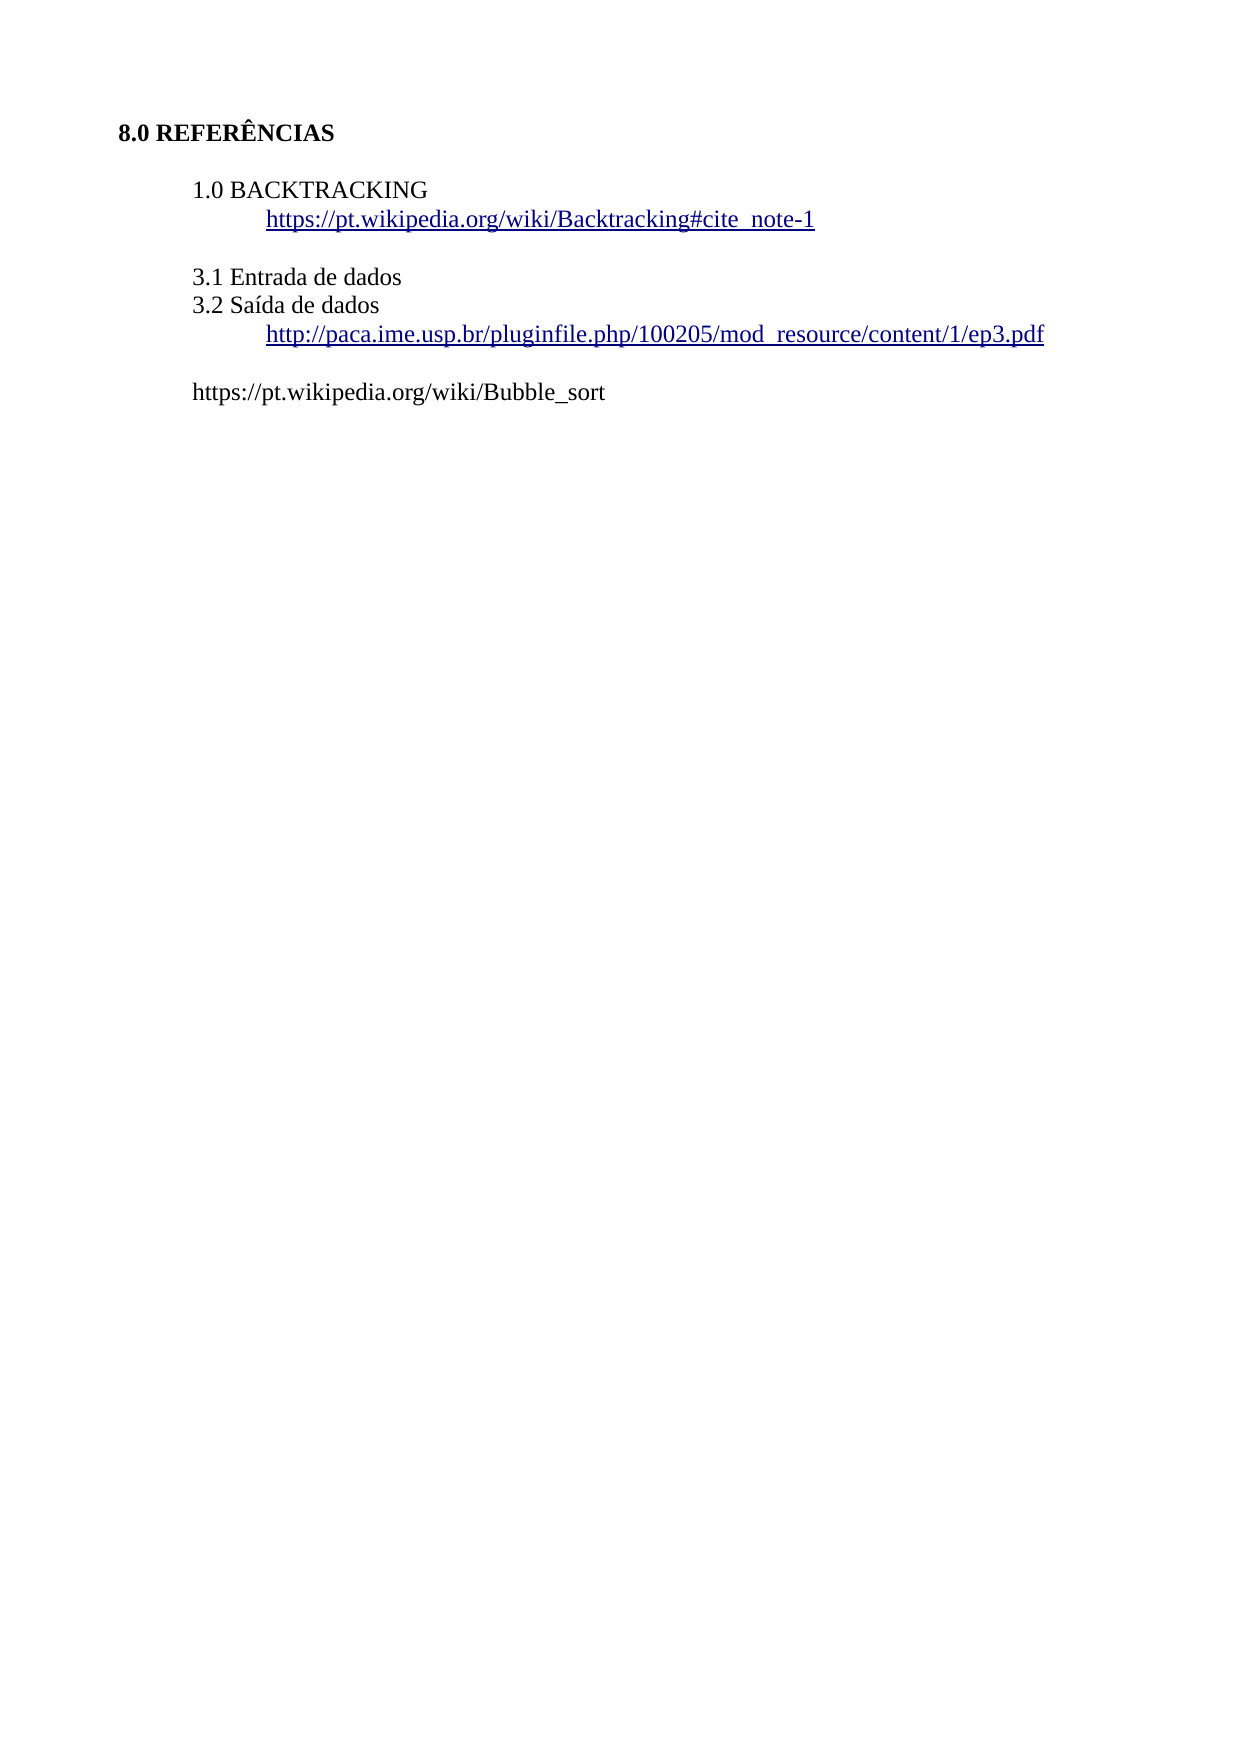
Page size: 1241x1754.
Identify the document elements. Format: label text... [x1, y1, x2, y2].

text 3.2 Saída de dados [118, 291, 1122, 319]
text 3.1 Entrada de dados [118, 262, 1122, 291]
text https://pt.wikipedia.org/wiki/Backtracking#cite_note-1 [118, 204, 1122, 233]
text 1.0 BACKTRACKING [118, 176, 1122, 204]
text 8.0 REFERÊNCIAS [118, 118, 1122, 147]
text https://pt.wikipedia.org/wiki/Bubble_sort [118, 377, 1122, 406]
text http://paca.ime.usp.br/pluginfile.php/100205/mod_resource/content/1/ep3.pdf [118, 319, 1122, 348]
